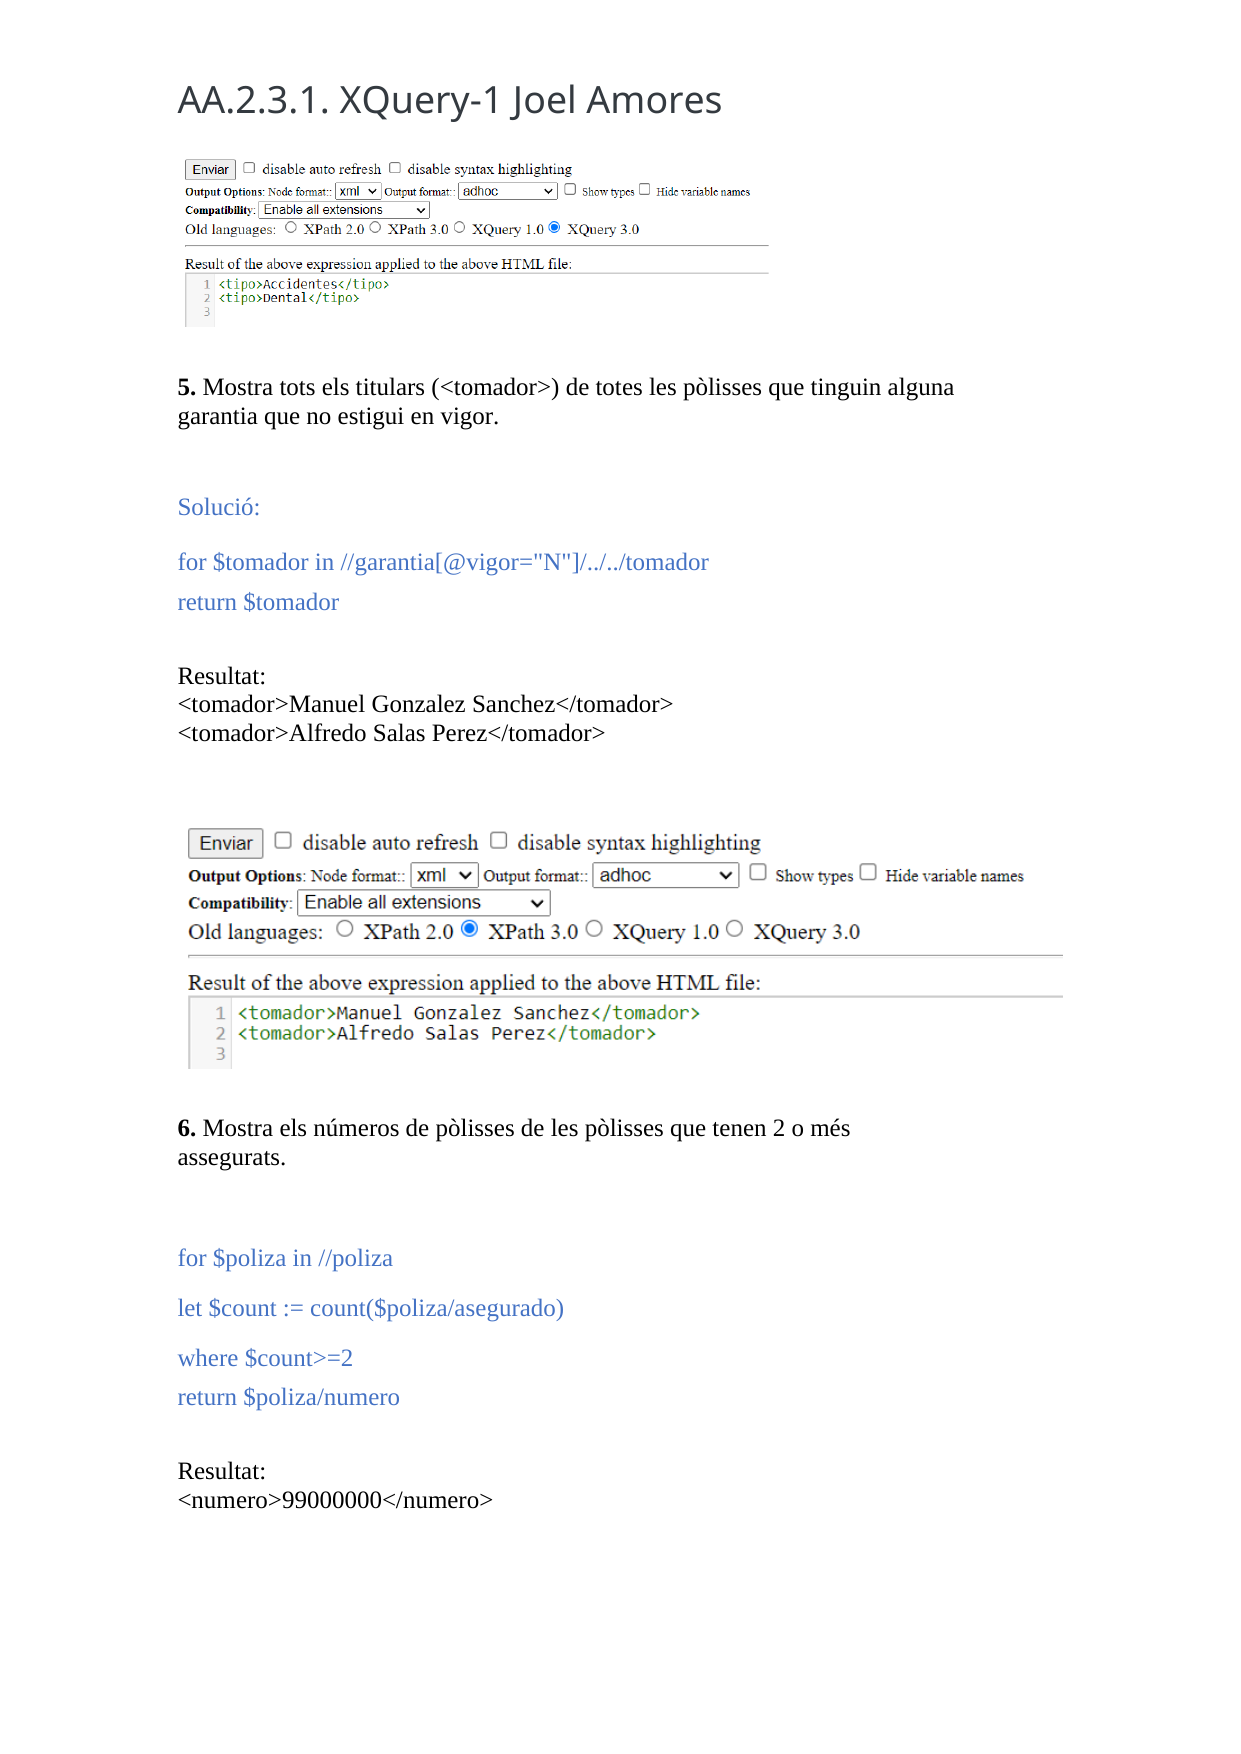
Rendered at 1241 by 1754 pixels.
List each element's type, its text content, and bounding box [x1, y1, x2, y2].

text Resultat: <tomador>Manuel Gonzalez Sanchez</tomador> <tomador>Alfredo Salas Perez</tomador> [177, 632, 1063, 747]
text let $count := count($poliza/asegurado) [177, 1293, 1063, 1322]
text return $tomador [177, 587, 1063, 615]
text return $poliza/numero [177, 1382, 1063, 1411]
text for $tomador in //garantia[@vigor="N"]/../../tomador [177, 547, 1063, 576]
text where $count>=2 [177, 1343, 1063, 1371]
text 6. Mostra els números de pòlisses de les pòlisses que tenen 2 o més assegurats. [177, 1085, 1063, 1171]
text 5. Mostra tots els titulars (<tomador>) de totes les pòlisses que tinguin alguna garantia que no estigui en vigor. [177, 343, 1063, 429]
text Resultat: <numero>99000000</numero> [177, 1427, 1063, 1513]
text Solució: [177, 492, 1063, 520]
text for $poliza in //poliza [177, 1243, 1063, 1272]
